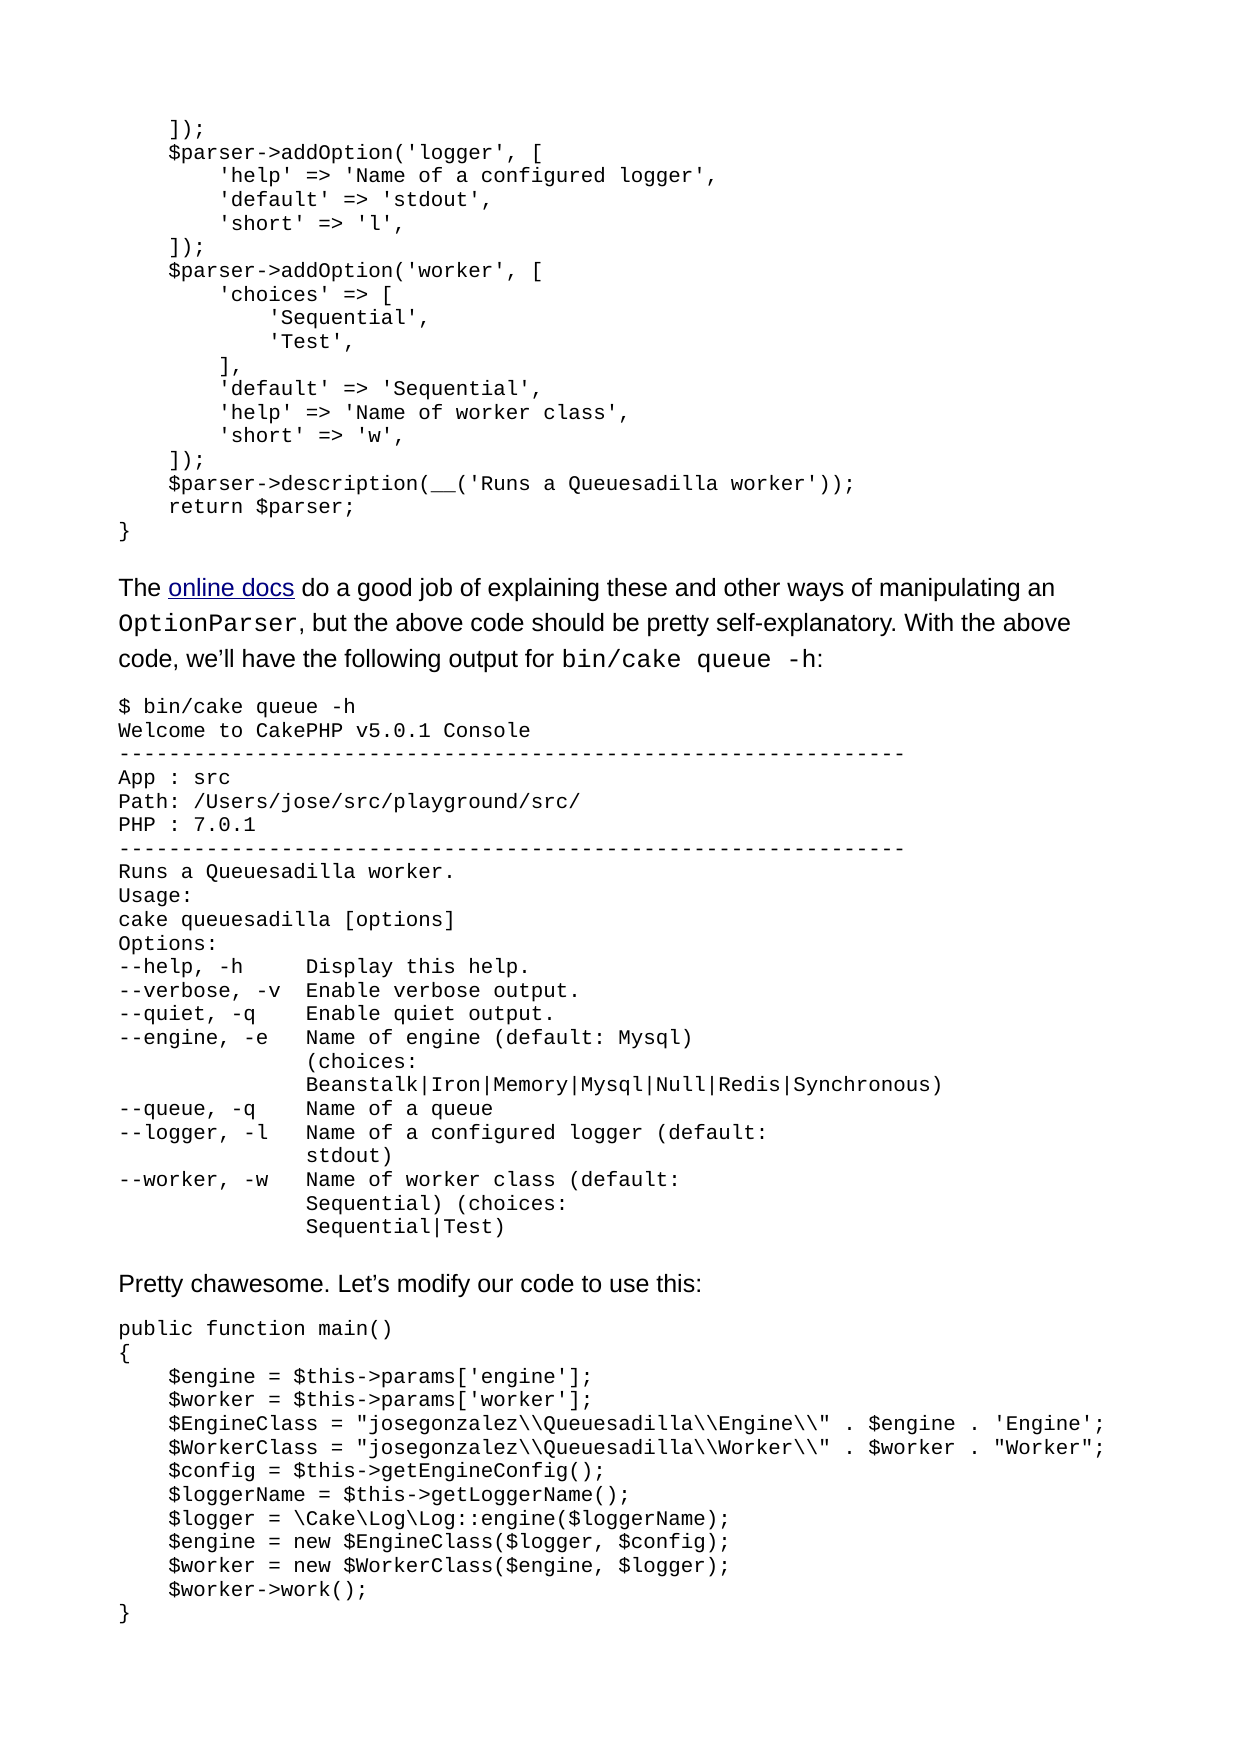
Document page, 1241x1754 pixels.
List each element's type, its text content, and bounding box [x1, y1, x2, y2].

text $WorkerClass = "josegonzalez\\Queuesadilla\\Worker\\" . $worker . "Worker"; [118, 1437, 1122, 1460]
text $config = $this->getEngineConfig(); [118, 1460, 1122, 1484]
text $worker = $this->params['worker']; [118, 1389, 1122, 1413]
text Sequential|Test) [118, 1216, 1122, 1240]
text $engine = new $EngineClass($logger, $config); [118, 1531, 1122, 1555]
text Usage: [118, 885, 1122, 909]
text 'Sequential', [118, 307, 1122, 331]
text 'default' => 'Sequential', [118, 378, 1122, 402]
text 'help' => 'Name of a configured logger', [118, 165, 1122, 189]
text The online docs do a good job of explaining these and other ways of manipulating an OptionParser, but the above code should be pretty self-explanatory. With the above code, we’ll have the following output for bin/cake queue -h: [118, 573, 1122, 675]
text Sequential) (choices: [118, 1193, 1122, 1216]
text $worker->work(); [118, 1578, 1122, 1602]
text return $parser; [118, 496, 1122, 520]
text 'short' => 'l', [118, 213, 1122, 236]
text ]); [118, 118, 1122, 142]
text 'short' => 'w', [118, 426, 1122, 449]
text --verbose, -v Enable verbose output. [118, 980, 1122, 1003]
text 'choices' => [ [118, 284, 1122, 307]
text --worker, -w Name of worker class (default: [118, 1169, 1122, 1193]
text --------------------------------------------------------------- [118, 838, 1122, 862]
text --quiet, -q Enable quiet output. [118, 1003, 1122, 1027]
text $engine = $this->params['engine']; [118, 1366, 1122, 1389]
text (choices: [118, 1051, 1122, 1074]
text --logger, -l Name of a configured logger (default: [118, 1122, 1122, 1145]
text --help, -h Display this help. [118, 956, 1122, 980]
text Path: /Users/jose/src/playground/src/ [118, 791, 1122, 814]
text Beanstalk|Iron|Memory|Mysql|Null|Redis|Synchronous) [118, 1074, 1122, 1098]
text cake queuesadilla [options] [118, 909, 1122, 932]
text 'Test', [118, 331, 1122, 354]
text $EngineClass = "josegonzalez\\Queuesadilla\\Engine\\" . $engine . 'Engine'; [118, 1413, 1122, 1437]
text $loggerName = $this->getLoggerName(); [118, 1484, 1122, 1508]
text } [118, 520, 1122, 544]
text $parser->addOption('logger', [ [118, 142, 1122, 165]
text ]); [118, 236, 1122, 260]
text } [118, 1602, 1122, 1626]
text { [118, 1342, 1122, 1366]
text 'default' => 'stdout', [118, 189, 1122, 213]
text $worker = new $WorkerClass($engine, $logger); [118, 1555, 1122, 1578]
text ]); [118, 449, 1122, 473]
text $logger = \Cake\Log\Log::engine($loggerName); [118, 1508, 1122, 1531]
text App : src [118, 767, 1122, 791]
text Pretty chawesome. Let’s modify our code to use this: [118, 1269, 1122, 1298]
text PHP : 7.0.1 [118, 814, 1122, 838]
text --------------------------------------------------------------- [118, 743, 1122, 767]
text --engine, -e Name of engine (default: Mysql) [118, 1027, 1122, 1051]
text $parser->addOption('worker', [ [118, 260, 1122, 284]
text 'help' => 'Name of worker class', [118, 402, 1122, 426]
text Options: [118, 932, 1122, 956]
text public function main() [118, 1318, 1122, 1342]
text ], [118, 354, 1122, 378]
text $parser->description(__('Runs a Queuesadilla worker')); [118, 473, 1122, 496]
text Runs a Queuesadilla worker. [118, 862, 1122, 885]
text --queue, -q Name of a queue [118, 1098, 1122, 1122]
text Welcome to CakePHP v5.0.1 Console [118, 720, 1122, 743]
text stdout) [118, 1145, 1122, 1169]
text $ bin/cake queue -h [118, 696, 1122, 720]
